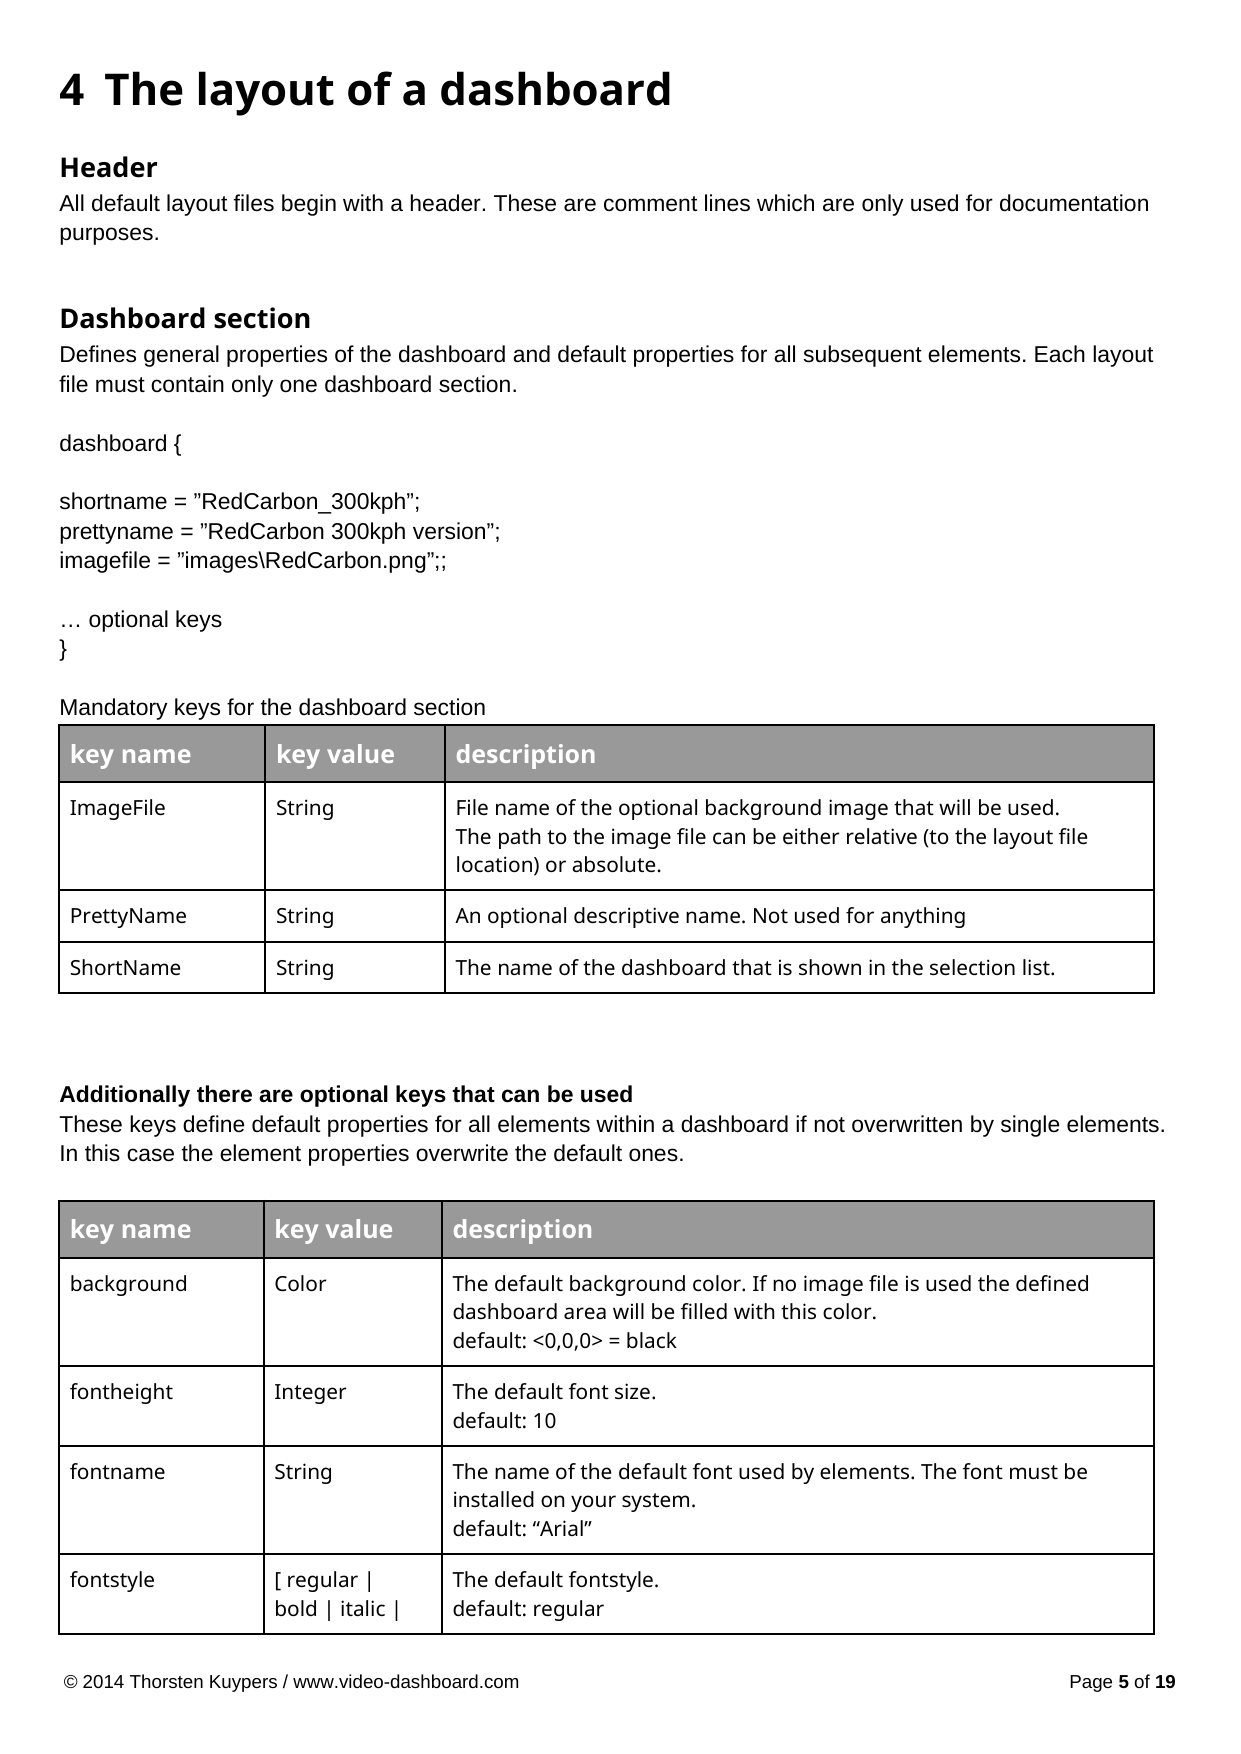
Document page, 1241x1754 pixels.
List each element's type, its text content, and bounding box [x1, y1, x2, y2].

table_cell String [266, 783, 444, 889]
subtitle Header [59, 148, 1181, 185]
table_cell File name of the optional background image that will be used. The path to the image file can be either relative (to the layout file location) or absolute. [446, 783, 1153, 889]
table_cell String [266, 943, 444, 992]
text Additionally there are optional keys that can be used [59, 1082, 1181, 1108]
table_cell fontheight [60, 1367, 263, 1444]
text imagefile = ”images\RedCarbon.png”;; [59, 548, 1181, 573]
subtitle The layout of a dashboard [59, 59, 1181, 119]
text These keys define default properties for all elements within a dashboard if not overwritten by single elements. In this case the element properties overwrite the default ones. [59, 1111, 1181, 1166]
table_header description [443, 1202, 1153, 1257]
table_cell ShortName [60, 943, 264, 992]
text Defines general properties of the dashboard and default properties for all subsequent elements. Each layout file must contain only one dashboard section. [59, 342, 1181, 397]
text All default layout files begin with a header. These are comment lines which are only used for documentation purposes. [59, 191, 1181, 246]
table_cell The default fontstyle. default: regular [443, 1555, 1153, 1633]
table_cell The default background color. If no image file is used the defined dashboard area will be filled with this color. default: <0,0,0> = black [443, 1259, 1153, 1365]
table_cell fontname [60, 1447, 263, 1553]
text … optional keys [59, 606, 1181, 632]
subtitle Dashboard section [59, 300, 1181, 337]
text Mandatory keys for the dashboard section [59, 694, 1181, 720]
table_cell fontstyle [60, 1555, 263, 1633]
table_cell ImageFile [60, 783, 264, 889]
table_header key name [60, 726, 264, 781]
table_cell String [265, 1447, 441, 1553]
table_header key value [265, 1202, 441, 1257]
text prettyname = ”RedCarbon 300kph version”; [59, 518, 1181, 544]
text } [59, 636, 1181, 661]
text shortname = ”RedCarbon_300kph”; [59, 489, 1181, 514]
table_cell Integer [265, 1367, 441, 1444]
table_cell [ regular | bold | italic | [265, 1555, 441, 1633]
table_cell String [266, 891, 444, 941]
text dashboard { [59, 430, 1181, 456]
table_cell Color [265, 1259, 441, 1365]
table_cell The name of the dashboard that is shown in the selection list. [446, 943, 1153, 992]
table_cell background [60, 1259, 263, 1365]
table_header key name [60, 1202, 263, 1257]
table_header description [446, 726, 1153, 781]
table_header key value [266, 726, 444, 781]
table_cell PrettyName [60, 891, 264, 941]
table_cell The default font size. default: 10 [443, 1367, 1153, 1444]
table_cell The name of the default font used by elements. The font must be installed on your system. default: “Arial” [443, 1447, 1153, 1553]
table_cell An optional descriptive name. Not used for anything [446, 891, 1153, 941]
